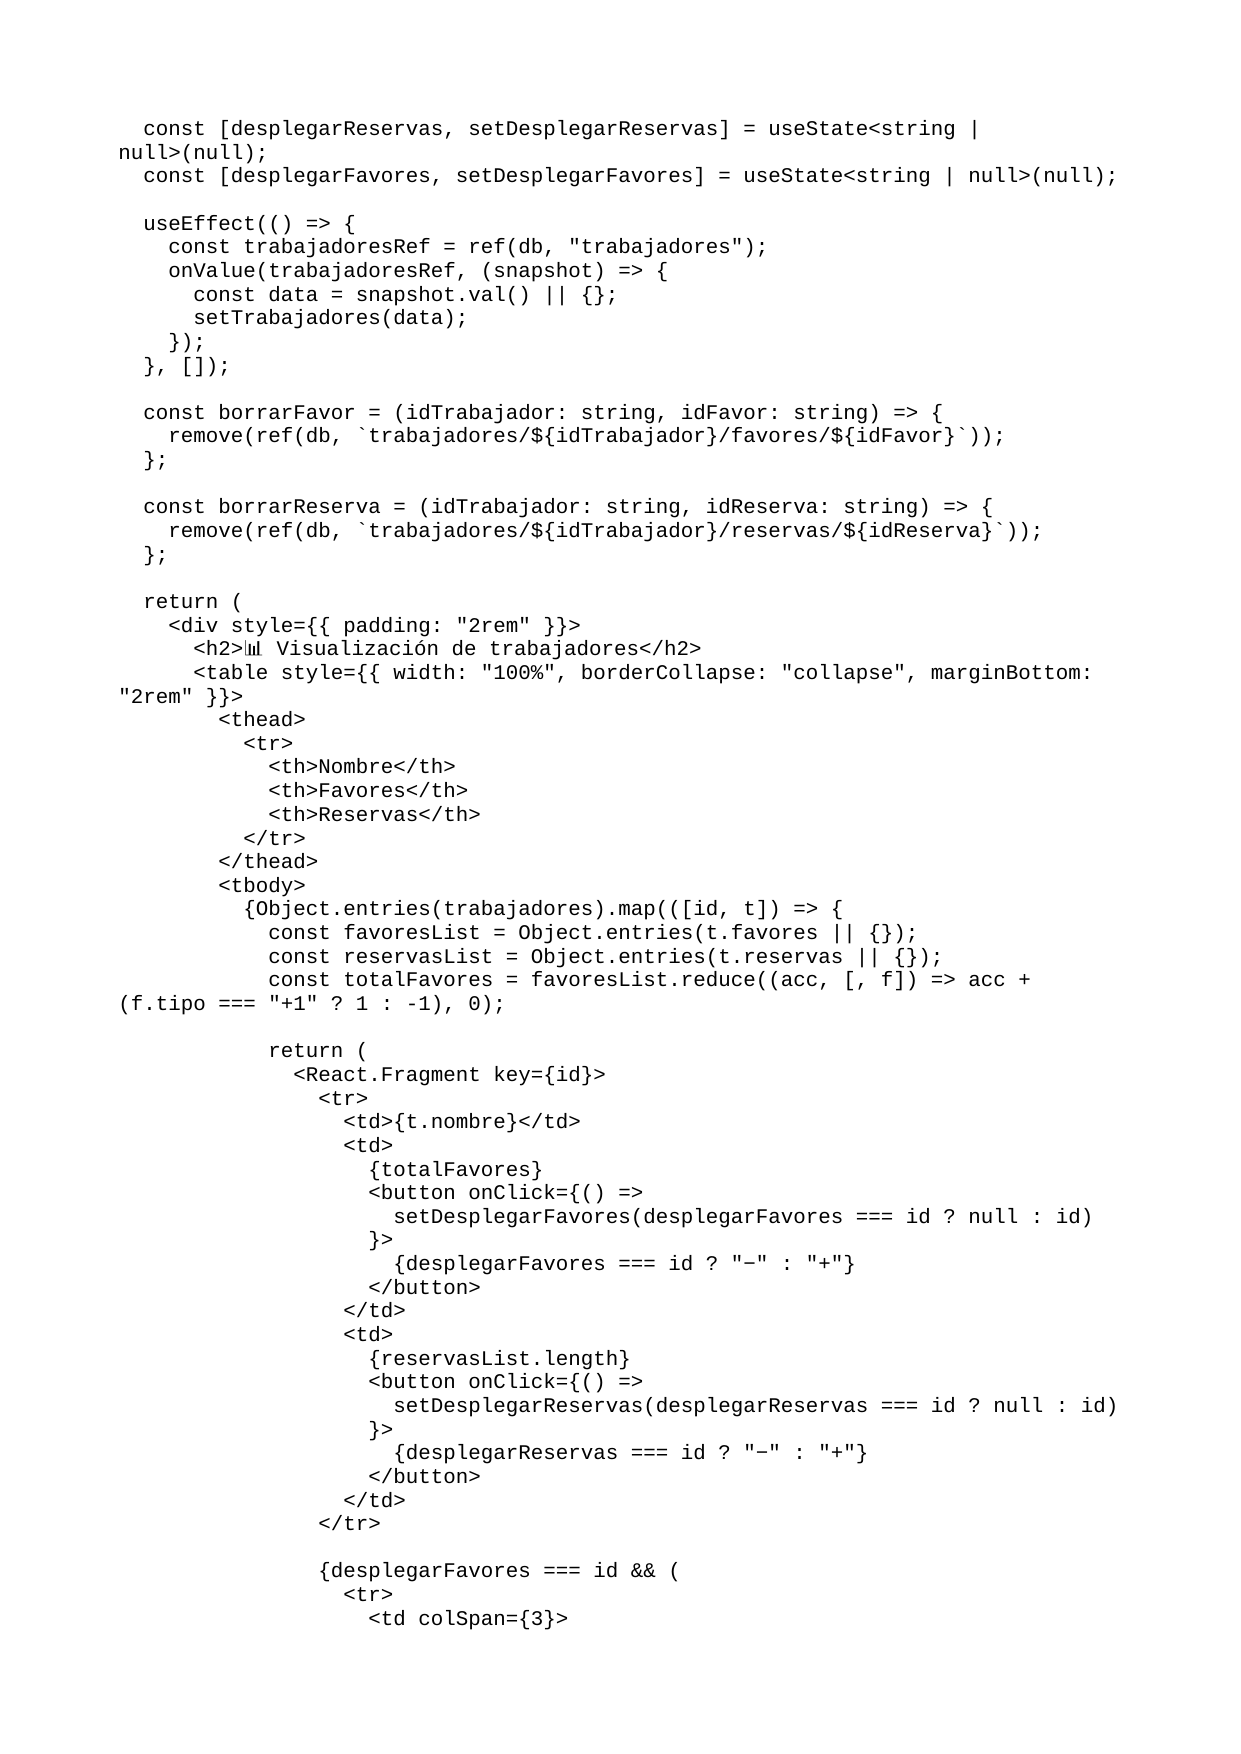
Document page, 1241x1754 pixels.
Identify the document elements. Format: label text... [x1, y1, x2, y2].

text setDesplegarFavores(desplegarFavores === id ? null : id) [118, 1206, 1122, 1229]
text <td colSpan={3}> [118, 1608, 1122, 1631]
text const [desplegarReservas, setDesplegarReservas] = useState<string | null>(null); [118, 118, 1122, 165]
text <React.Fragment key={id}> [118, 1064, 1122, 1088]
text }> [118, 1419, 1122, 1442]
text {desplegarReservas === id ? "−" : "+"} [118, 1442, 1122, 1466]
text <tr> [118, 1088, 1122, 1111]
text <h2>📊 Visualización de trabajadores</h2> [118, 638, 1122, 662]
text {desplegarFavores === id && ( [118, 1561, 1122, 1584]
text <tr> [118, 1584, 1122, 1608]
text useEffect(() => { [118, 213, 1122, 236]
text <div style={{ padding: "2rem" }}> [118, 615, 1122, 638]
text </td> [118, 1300, 1122, 1324]
text }); [118, 331, 1122, 354]
text {desplegarFavores === id ? "−" : "+"} [118, 1253, 1122, 1277]
text </button> [118, 1466, 1122, 1489]
text <button onClick={() => [118, 1371, 1122, 1395]
text remove(ref(db, `trabajadores/${idTrabajador}/reservas/${idReserva}`)); [118, 520, 1122, 544]
text {reservasList.length} [118, 1348, 1122, 1371]
text }, []); [118, 354, 1122, 378]
text const borrarFavor = (idTrabajador: string, idFavor: string) => { [118, 402, 1122, 426]
text </button> [118, 1277, 1122, 1300]
text return ( [118, 1040, 1122, 1064]
text {Object.entries(trabajadores).map(([id, t]) => { [118, 898, 1122, 922]
text </thead> [118, 851, 1122, 875]
text <tr> [118, 733, 1122, 757]
text const favoresList = Object.entries(t.favores || {}); [118, 922, 1122, 946]
text </tr> [118, 827, 1122, 851]
text <th>Reservas</th> [118, 804, 1122, 827]
text const trabajadoresRef = ref(db, "trabajadores"); [118, 236, 1122, 260]
text <th>Nombre</th> [118, 757, 1122, 780]
text setDesplegarReservas(desplegarReservas === id ? null : id) [118, 1395, 1122, 1419]
text <td> [118, 1135, 1122, 1158]
text <button onClick={() => [118, 1182, 1122, 1206]
text onValue(trabajadoresRef, (snapshot) => { [118, 260, 1122, 284]
text }> [118, 1229, 1122, 1253]
text <tbody> [118, 875, 1122, 898]
text }; [118, 449, 1122, 473]
text const [desplegarFavores, setDesplegarFavores] = useState<string | null>(null); [118, 165, 1122, 189]
text setTrabajadores(data); [118, 307, 1122, 331]
text </td> [118, 1489, 1122, 1513]
text <td> [118, 1324, 1122, 1348]
text return ( [118, 591, 1122, 615]
text remove(ref(db, `trabajadores/${idTrabajador}/favores/${idFavor}`)); [118, 426, 1122, 449]
text <thead> [118, 709, 1122, 733]
text }; [118, 544, 1122, 567]
text <table style={{ width: "100%", borderCollapse: "collapse", marginBottom: "2rem" }}> [118, 662, 1122, 709]
text const borrarReserva = (idTrabajador: string, idReserva: string) => { [118, 496, 1122, 520]
text <th>Favores</th> [118, 780, 1122, 804]
text const data = snapshot.val() || {}; [118, 284, 1122, 307]
text {totalFavores} [118, 1158, 1122, 1182]
text <td>{t.nombre}</td> [118, 1111, 1122, 1135]
text </tr> [118, 1513, 1122, 1537]
text const totalFavores = favoresList.reduce((acc, [, f]) => acc + (f.tipo === "+1" ? 1 : -1), 0); [118, 969, 1122, 1017]
text const reservasList = Object.entries(t.reservas || {}); [118, 946, 1122, 969]
